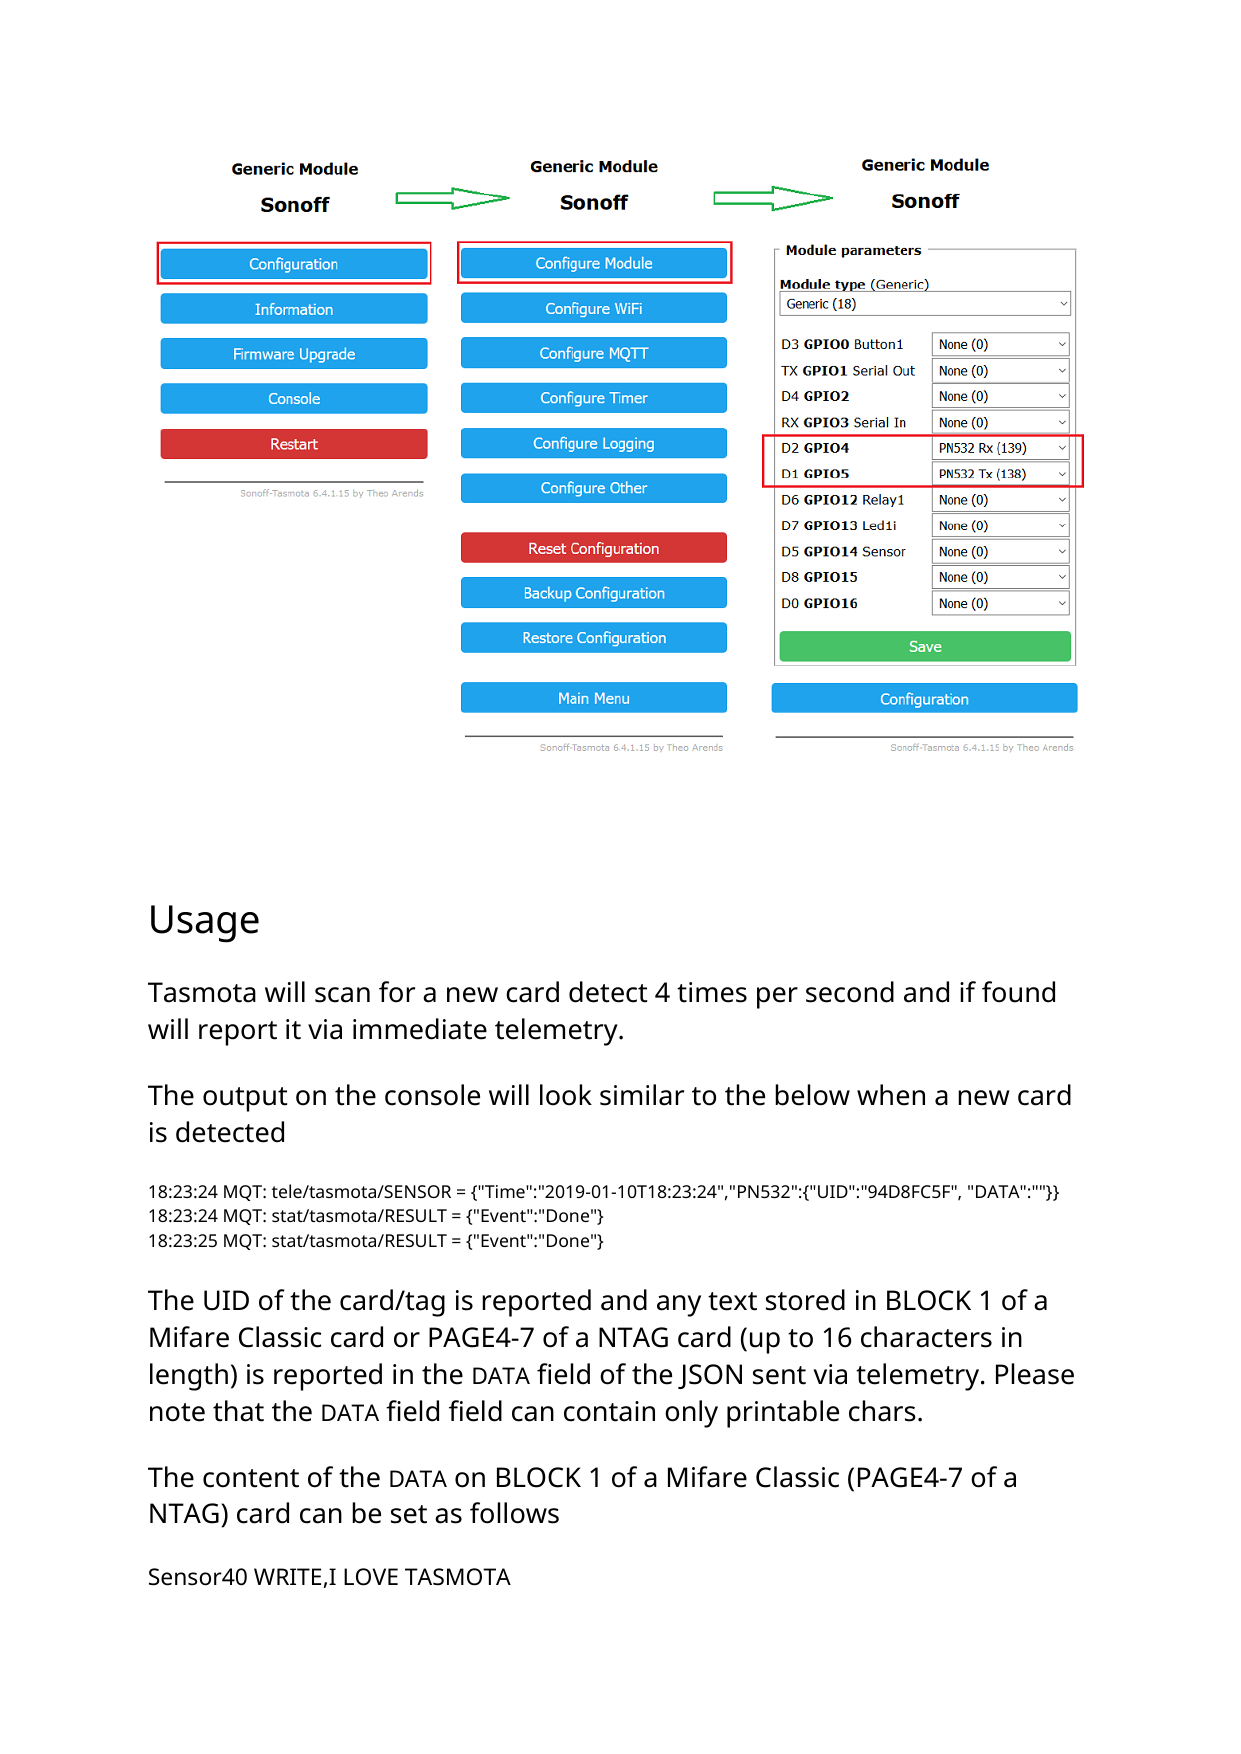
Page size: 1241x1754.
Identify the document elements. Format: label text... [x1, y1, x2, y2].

text Sensor40 WRITE,I LOVE TASMOTA [148, 1561, 1093, 1592]
text 18:23:24 MQT: stat/tasmota/RESULT = {"Event":"Done"} [148, 1204, 1093, 1228]
text Tasmota will scan for a new card detect 4 times per second and if found will report it via immediate telemetry. [148, 974, 1093, 1048]
text The UID of the card/tag is reported and any text stored in BLOCK 1 of a Mifare Classic card or PAGE4-7 of a NTAG card (up to 16 characters in length) is reported in the DATA field of the JSON sent via telemetry. Please note that the DATA field field can contain only printable chars. [148, 1281, 1093, 1429]
picture [147, 147, 1093, 760]
text 18:23:24 MQT: tele/tasmota/SENSOR = {"Time":"2019-01-10T18:23:24","PN532":{"UID":"94D8FC5F", "DATA":""}} [148, 1180, 1093, 1204]
subtitle Usage [148, 892, 1093, 945]
text 18:23:25 MQT: stat/tasmota/RESULT = {"Event":"Done"} [148, 1228, 1093, 1252]
text The content of the DATA on BLOCK 1 of a Mifare Classic (PAGE4-7 of a NTAG) card can be set as follows [148, 1458, 1093, 1532]
text The output on the console will look similar to the below when a new card is detected [148, 1077, 1093, 1151]
